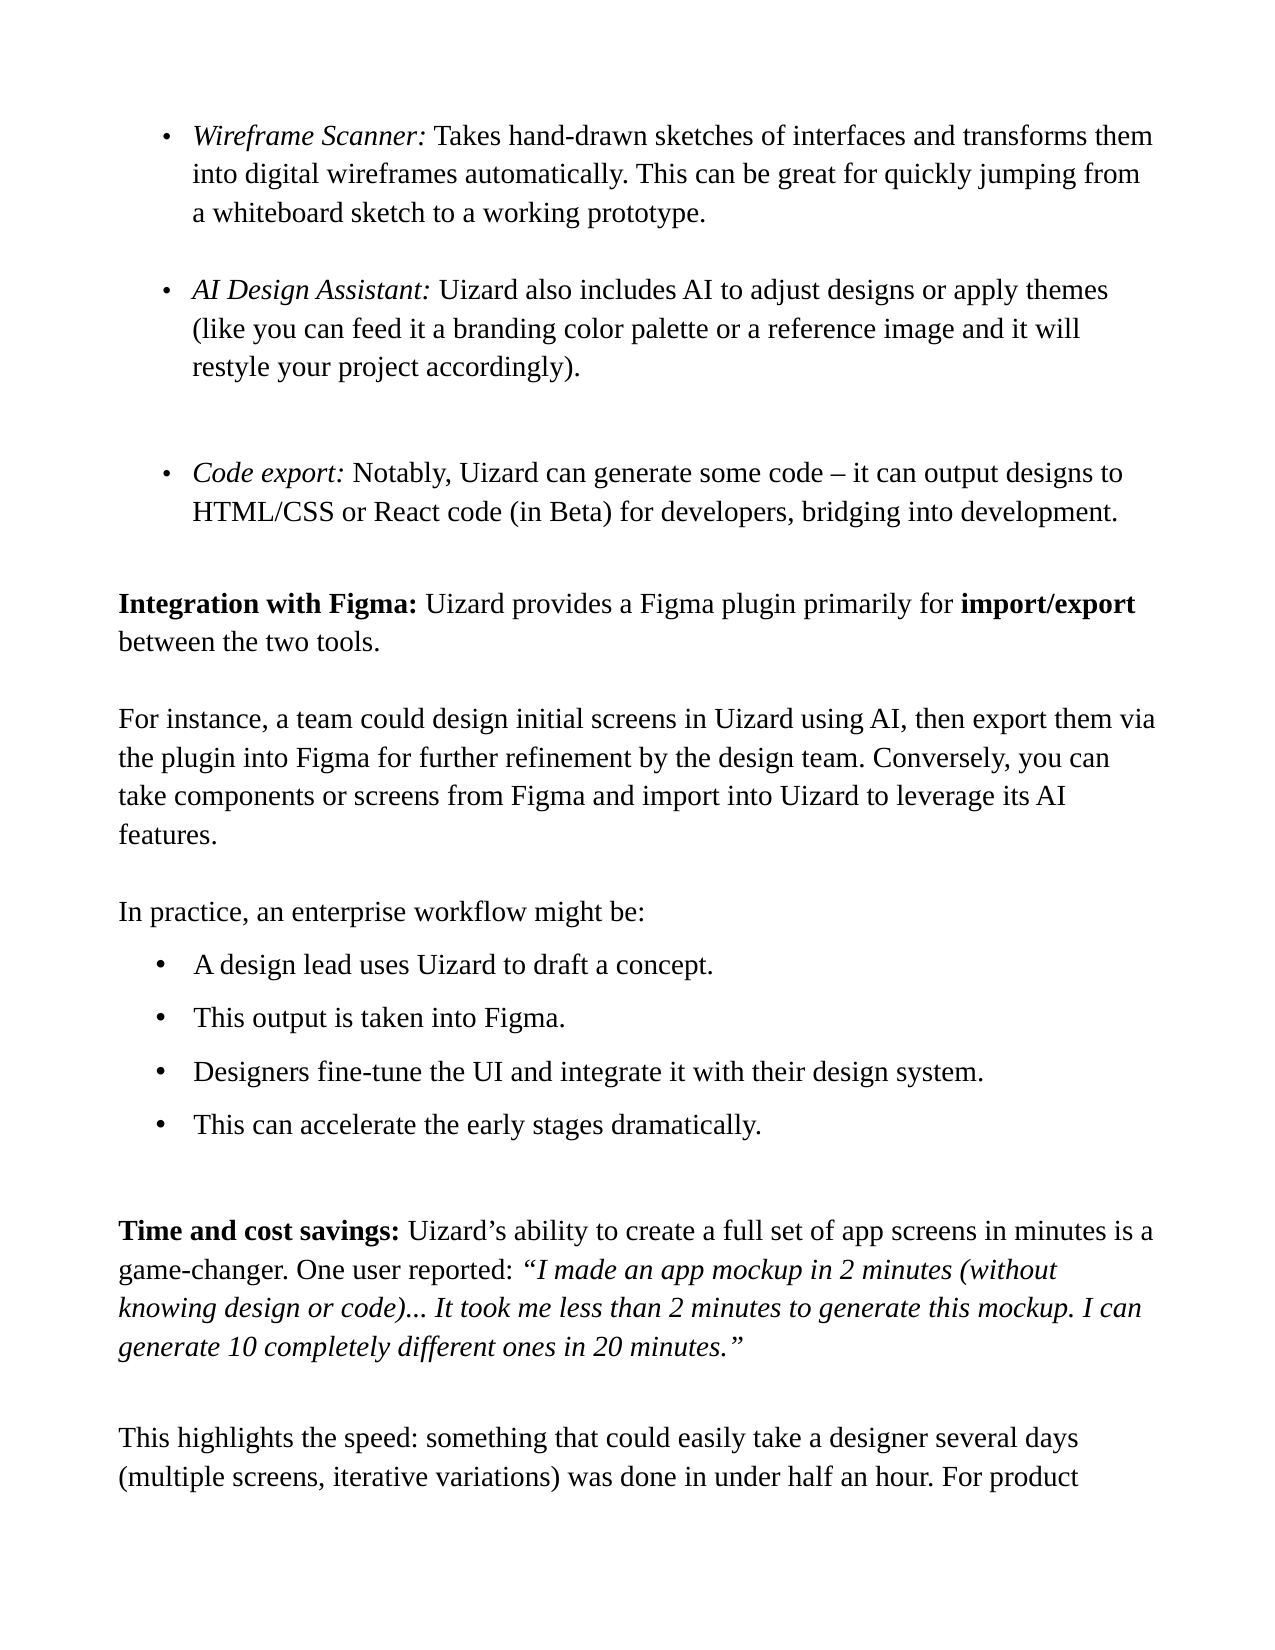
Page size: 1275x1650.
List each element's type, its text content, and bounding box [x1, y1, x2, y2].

text Time and cost savings: Uizard’s ability to create a full set of app screens in minutes is a game-changer. One user reported: “I made an app mockup in 2 minutes (without knowing design or code)... It took me less than 2 minutes to generate this mockup. I can generate 10 completely different ones in 20 minutes.”​ [118, 1213, 1157, 1362]
text Integration with Figma: Uizard provides a Figma plugin primarily for import/export between the two tools. [118, 586, 1157, 658]
list Wireframe Scanner: Takes hand-drawn sketches of interfaces and transforms them into digital wireframes automatically. This can be great for quickly jumping from a whiteboard sketch to a working prototype. [162, 118, 1157, 229]
list Designers fine-tune the UI and integrate it with their design system. [156, 1054, 1157, 1087]
list AI Design Assistant: Uizard also includes AI to adjust designs or apply themes (like you can feed it a branding color palette or a reference image and it will restyle your project accordingly). [162, 272, 1157, 383]
list This can accelerate the early stages dramatically. [156, 1107, 1157, 1141]
text This highlights the speed: something that could easily take a designer several days (multiple screens, iterative variations) was done in under half an hour. For product [118, 1421, 1157, 1493]
text In practice, an enterprise workflow might be: [118, 894, 1157, 928]
list This output is taken into Figma. [156, 1001, 1157, 1034]
text For instance, a team could design initial screens in Uizard using AI, then export them via the plugin into Figma for further refinement by the design team. Conversely, you can take components or screens from Figma and import into Uizard to leverage its AI features. [118, 701, 1157, 851]
list Code export: Notably, Uizard can generate some code – it can output designs to HTML/CSS or React code (in Beta) for developers, bridging into development. [162, 456, 1157, 528]
list A design lead uses Uizard to draft a concept. [156, 947, 1157, 981]
